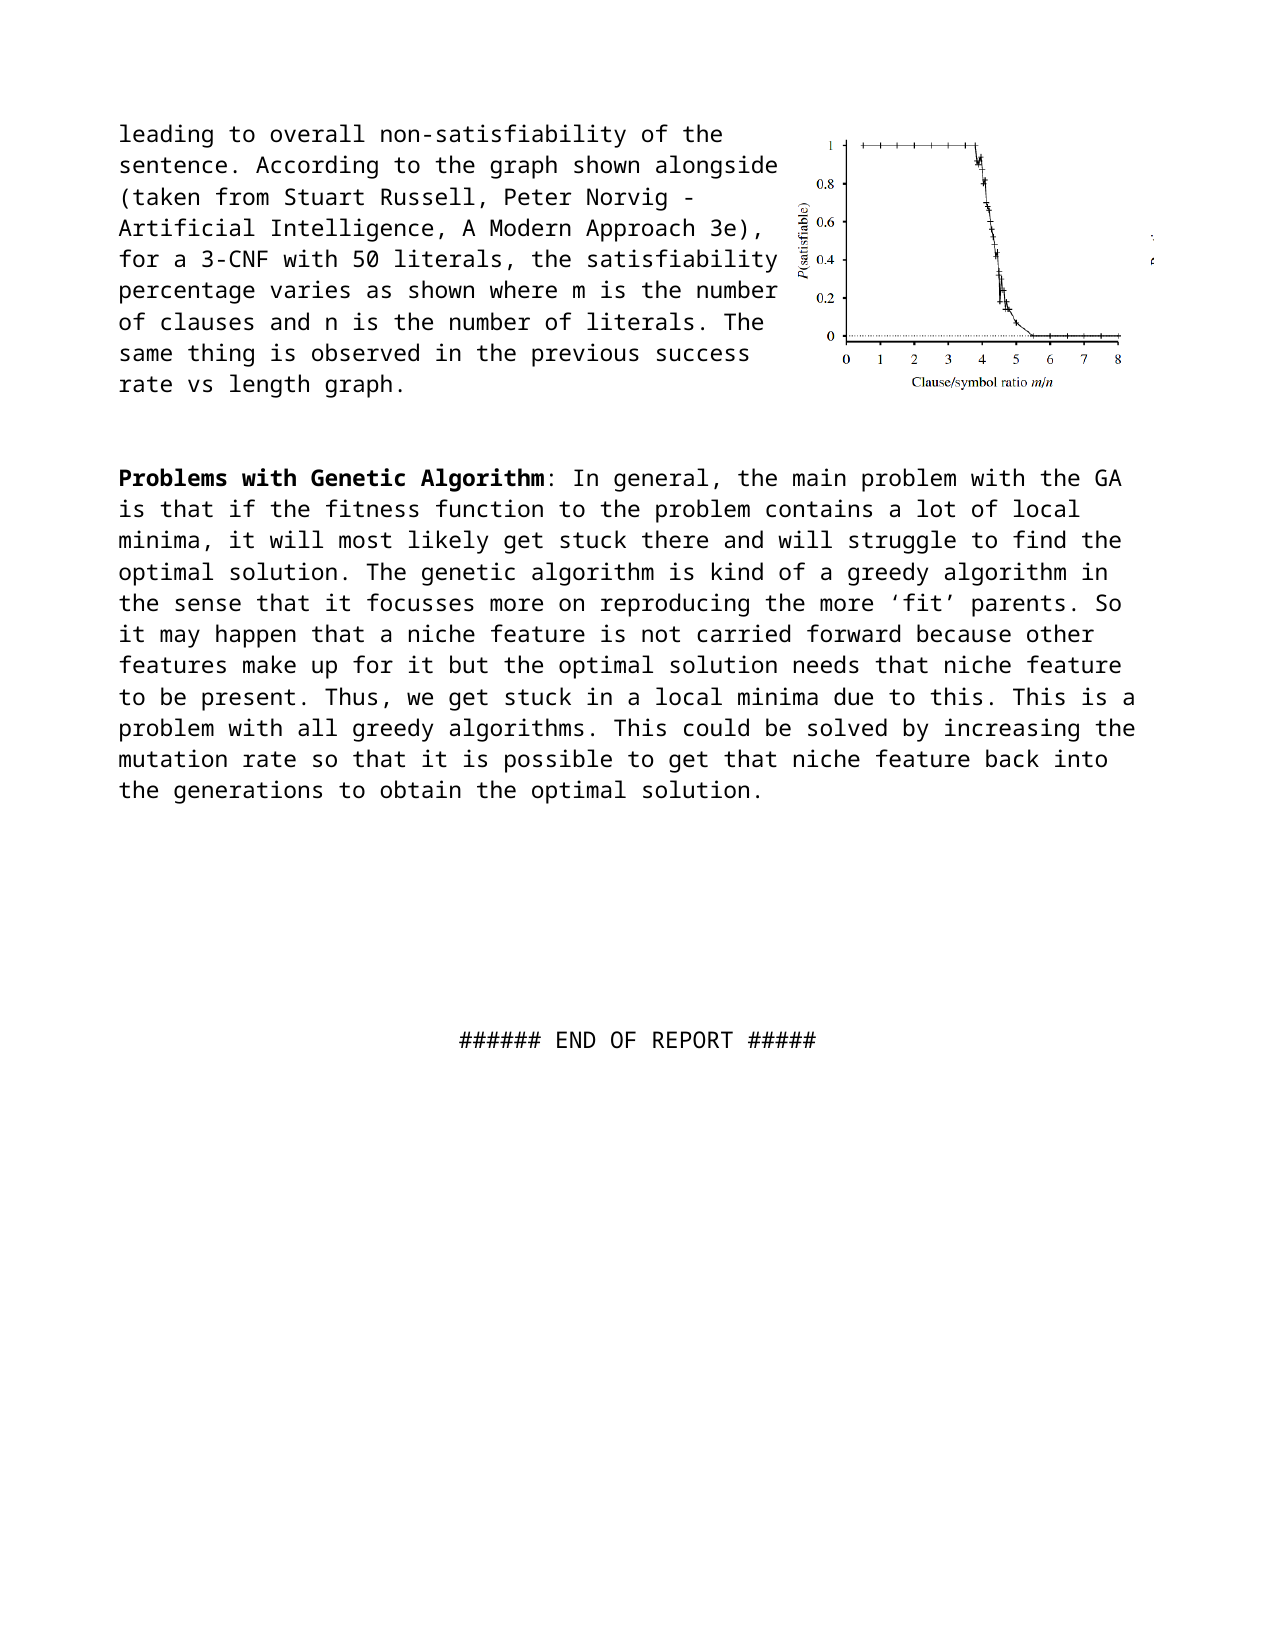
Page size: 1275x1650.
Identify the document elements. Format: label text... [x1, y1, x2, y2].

picture [784, 130, 1154, 394]
text ###### END OF REPORT ##### [118, 1024, 1157, 1056]
text Problems with Genetic Algorithm: In general, the main problem with the GA is that if the fitness function to the problem contains a lot of local minima, it will most likely get stuck there and will struggle to find the optimal solution. The genetic algorithm is kind of a greedy algorithm in the sense that it focusses more on reproducing the more ‘fit’ parents. So it may happen that a niche feature is not carried forward because other features make up for it but the optimal solution needs that niche feature to be present. Thus, we get stuck in a local minima due to this. This is a problem with all greedy algorithms. This could be solved by increasing the mutation rate so that it is possible to get that niche feature back into the generations to obtain the optimal solution. [118, 462, 1157, 806]
text leading to overall non-satisfiability of the sentence. According to the graph shown alongside (taken from Stuart Russell, Peter Norvig - Artificial Intelligence, A Modern Approach 3e), for a 3-CNF with 50 literals, the satisfiability percentage varies as shown where m is the number of clauses and n is the number of literals. The same thing is observed in the previous success rate vs length graph. [118, 118, 1157, 399]
